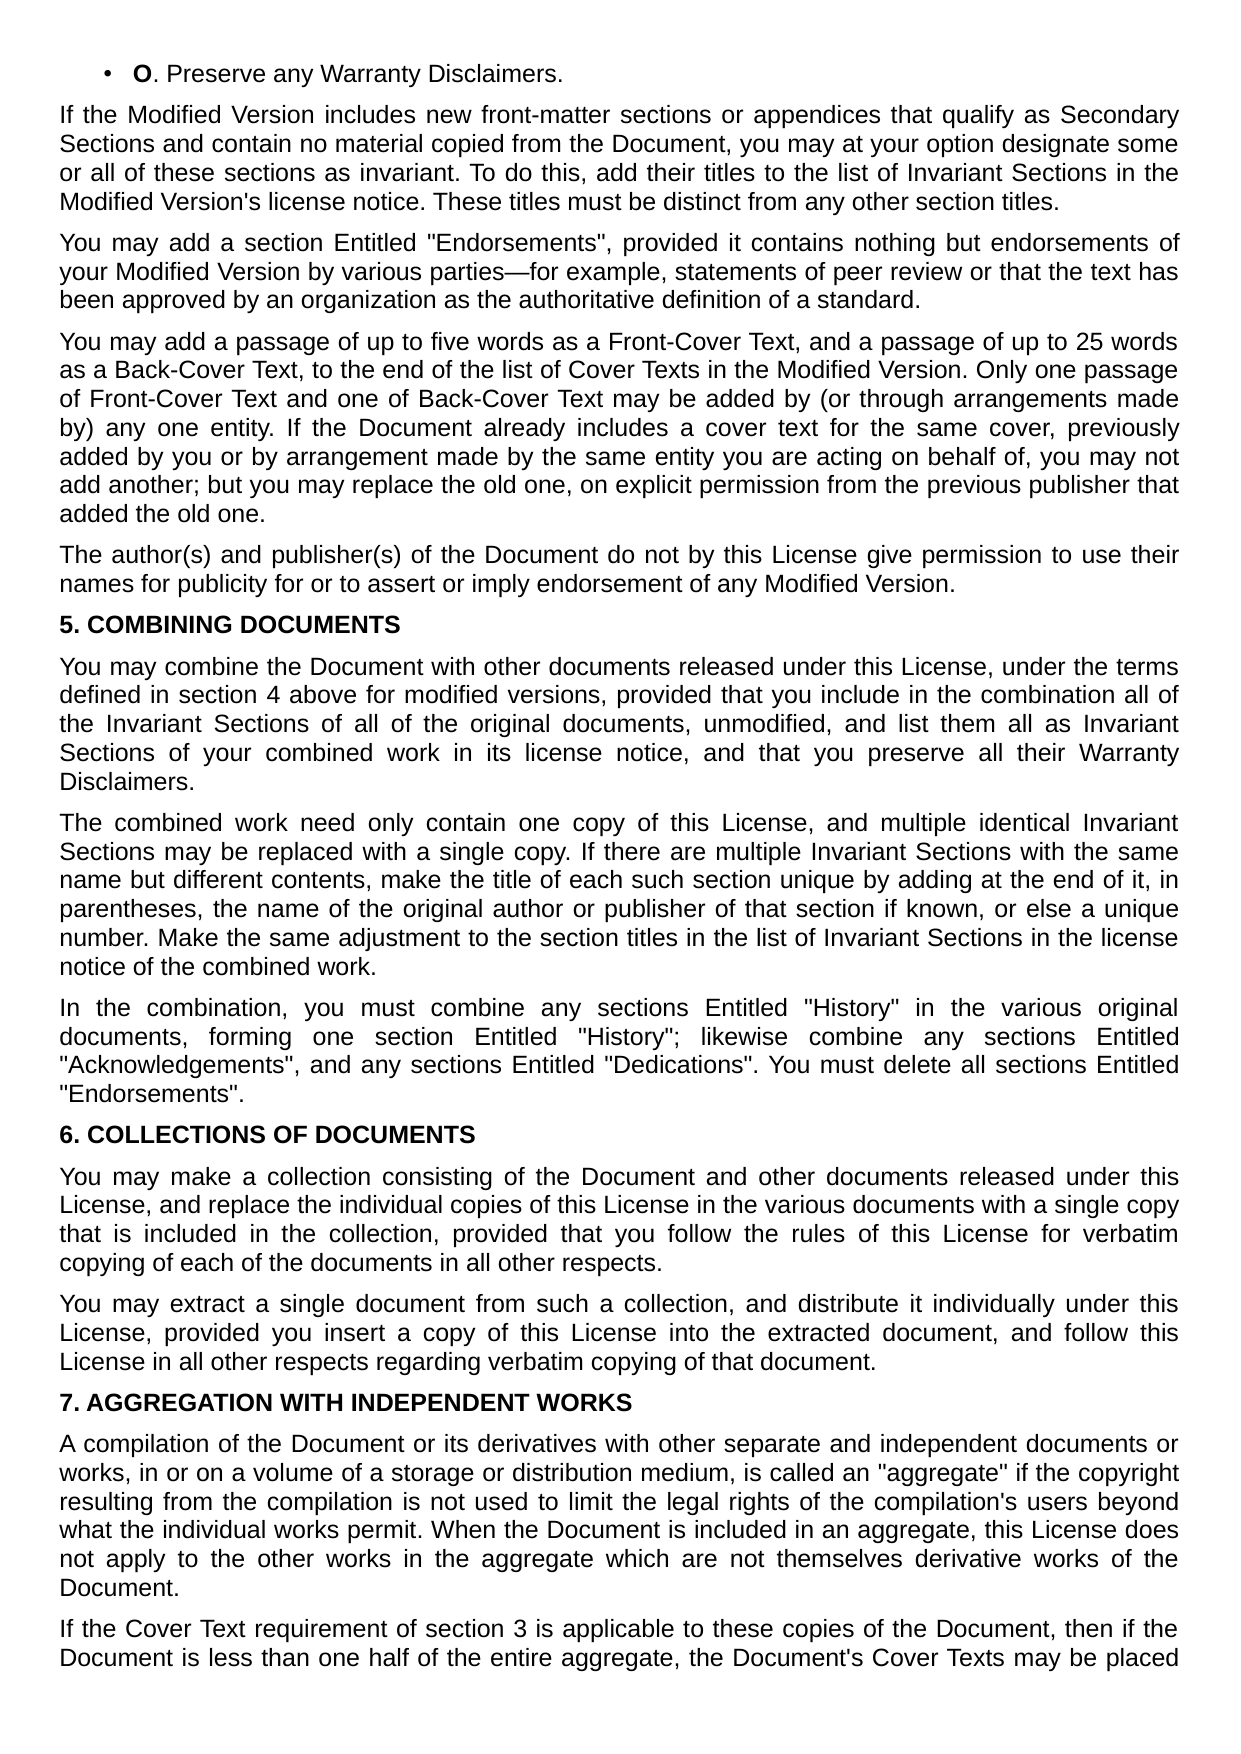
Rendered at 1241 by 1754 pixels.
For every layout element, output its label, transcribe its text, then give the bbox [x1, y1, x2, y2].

list O. Preserve any Warranty Disclaimers. [103, 59, 1181, 88]
text You may add a passage of up to five words as a Front-Cover Text, and a passage of up to 25 words as a Back-Cover Text, to the end of the list of Cover Texts in the Modified Version. Only one passage of Front-Cover Text and one of Back-Cover Text may be added by (or through arrangements made by) any one entity. If the Document already includes a cover text for the same cover, previously added by you or by arrangement made by the same entity you are acting on behalf of, you may not add another; but you may replace the old one, on explicit permission from the previous publisher that added the old one. [59, 327, 1181, 528]
text A compilation of the Document or its derivatives with other separate and independent documents or works, in or on a volume of a storage or distribution medium, is called an "aggregate" if the copyright resulting from the compilation is not used to limit the legal rights of the compilation's users beyond what the individual works permit. When the Document is included in an aggregate, this License does not apply to the other works in the aggregate which are not themselves derivative works of the Document. [59, 1429, 1181, 1602]
text The author(s) and publisher(s) of the Document do not by this License give permission to use their names for publicity for or to assert or imply endorsement of any Modified Version. [59, 540, 1181, 598]
text You may combine the Document with other documents released under this License, under the terms defined in section 4 above for modified versions, provided that you include in the combination all of the Invariant Sections of all of the original documents, unmodified, and list them all as Invariant Sections of your combined work in its license notice, and that you preserve all their Warranty Disclaimers. [59, 652, 1181, 795]
text 6. COLLECTIONS OF DOCUMENTS [59, 1120, 1181, 1149]
text The combined work need only contain one copy of this License, and multiple identical Invariant Sections may be replaced with a single copy. If there are multiple Invariant Sections with the same name but different contents, make the title of each such section unique by adding at the end of it, in parentheses, the name of the original author or publisher of that section if known, or else a unique number. Make the same adjustment to the section titles in the list of Invariant Sections in the license notice of the combined work. [59, 808, 1181, 980]
text If the Modified Version includes new front-matter sections or appendices that qualify as Secondary Sections and contain no material copied from the Document, you may at your option designate some or all of these sections as invariant. To do this, add their titles to the list of Invariant Sections in the Modified Version's license notice. These titles must be distinct from any other section titles. [59, 100, 1181, 215]
text In the combination, you must combine any sections Entitled "History" in the various original documents, forming one section Entitled "History"; likewise combine any sections Entitled "Acknowledgements", and any sections Entitled "Dedications". You must delete all sections Entitled "Endorsements". [59, 993, 1181, 1108]
text If the Cover Text requirement of section 3 is applicable to these copies of the Document, then if the Document is less than one half of the entire aggregate, the Document's Cover Texts may be placed [59, 1614, 1181, 1672]
text You may add a section Entitled "Endorsements", provided it contains nothing but endorsements of your Modified Version by various parties—for example, statements of peer review or that the text has been approved by an organization as the authoritative definition of a standard. [59, 228, 1181, 314]
text 5. COMBINING DOCUMENTS [59, 610, 1181, 639]
text You may make a collection consisting of the Document and other documents released under this License, and replace the individual copies of this License in the various documents with a single copy that is included in the collection, provided that you follow the rules of this License for verbatim copying of each of the documents in all other respects. [59, 1162, 1181, 1277]
text 7. AGGREGATION WITH INDEPENDENT WORKS [59, 1388, 1181, 1417]
text You may extract a single document from such a collection, and distribute it individually under this License, provided you insert a copy of this License into the extracted document, and follow this License in all other respects regarding verbatim copying of that document. [59, 1289, 1181, 1375]
